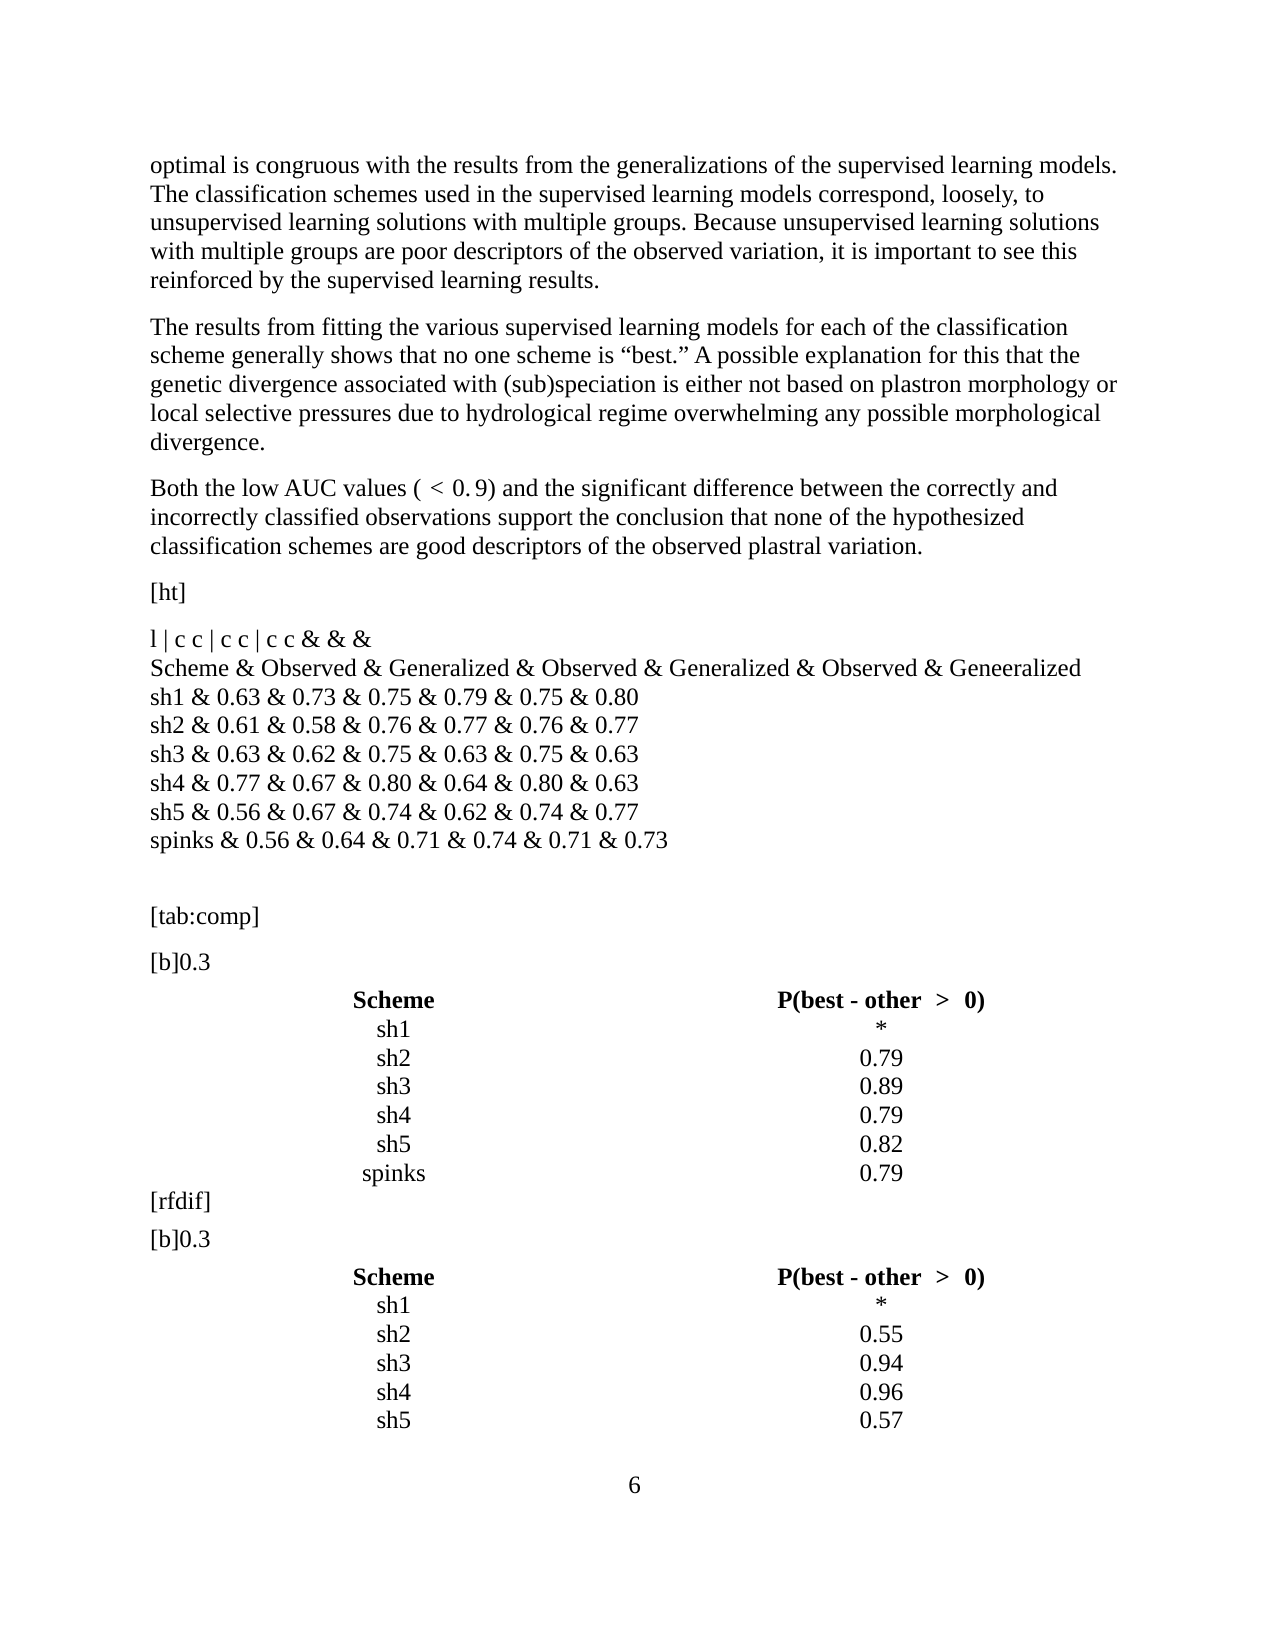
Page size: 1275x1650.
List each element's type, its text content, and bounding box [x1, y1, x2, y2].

table_header P(best - other > 0) [638, 985, 1125, 1014]
table_cell sh3 [150, 1348, 637, 1377]
table_cell 0.57 [638, 1406, 1125, 1434]
table_cell 0.82 [638, 1129, 1125, 1158]
table_cell * [638, 1014, 1125, 1043]
table_cell sh1 [150, 1014, 637, 1043]
table_cell spinks [150, 1158, 637, 1186]
table_cell 0.94 [638, 1348, 1125, 1377]
table_cell 0.89 [638, 1071, 1125, 1100]
table_header P(best - other > 0) [638, 1262, 1125, 1291]
table_cell sh2 [150, 1319, 637, 1348]
text l | c c | c c | c c & & & Scheme & Observed & Generalized & Observed & Generalized & Observed & Geneeralized sh1 & 0.63 & 0.73 & 0.75 & 0.79 & 0.75 & 0.80 sh2 & 0.61 & 0.58 & 0.76 & 0.77 & 0.76 & 0.77 sh3 & 0.63 & 0.62 & 0.75 & 0.63 & 0.75 & 0.63 sh4 & 0.77 & 0.67 & 0.80 & 0.64 & 0.80 & 0.63 sh5 & 0.56 & 0.67 & 0.74 & 0.62 & 0.74 & 0.77 spinks & 0.56 & 0.64 & 0.71 & 0.74 & 0.71 & 0.73 [150, 624, 1125, 883]
table_cell sh5 [150, 1406, 637, 1434]
text [ht] [150, 577, 1125, 606]
table_header Scheme [150, 985, 637, 1014]
table_cell * [638, 1291, 1125, 1319]
text [b]0.3 [150, 1224, 1125, 1253]
table_cell 0.96 [638, 1377, 1125, 1406]
table_cell 0.55 [638, 1319, 1125, 1348]
table_cell sh5 [150, 1129, 637, 1158]
table_cell 0.79 [638, 1158, 1125, 1186]
table_cell sh3 [150, 1071, 637, 1100]
table_cell 0.79 [638, 1043, 1125, 1071]
table_cell sh4 [150, 1100, 637, 1129]
table_cell sh2 [150, 1043, 637, 1071]
table_cell sh1 [150, 1291, 637, 1319]
text [rfdif] [150, 1186, 1125, 1215]
text [tab:comp] [150, 901, 1125, 929]
text [b]0.3 [150, 947, 1125, 976]
table_header Scheme [150, 1262, 637, 1291]
table_cell sh4 [150, 1377, 637, 1406]
text Both the low AUC values ( < 0. 9) and the significant difference between the correctly and incorrectly classified observations support the conclusion that none of the hypothesized classification schemes are good descriptors of the observed plastral variation. [150, 473, 1125, 559]
table_cell 0.79 [638, 1100, 1125, 1129]
text optimal is congruous with the results from the generalizations of the supervised learning models. The classification schemes used in the supervised learning models correspond, loosely, to unsupervised learning solutions with multiple groups. Because unsupervised learning solutions with multiple groups are poor descriptors of the observed variation, it is important to see this reinforced by the supervised learning results. [150, 150, 1125, 294]
text The results from fitting the various supervised learning models for each of the classification scheme generally shows that no one scheme is “best.” A possible explanation for this that the genetic divergence associated with (sub)speciation is either not based on plastron morphology or local selective pressures due to hydrological regime overwhelming any possible morphological divergence. [150, 312, 1125, 455]
